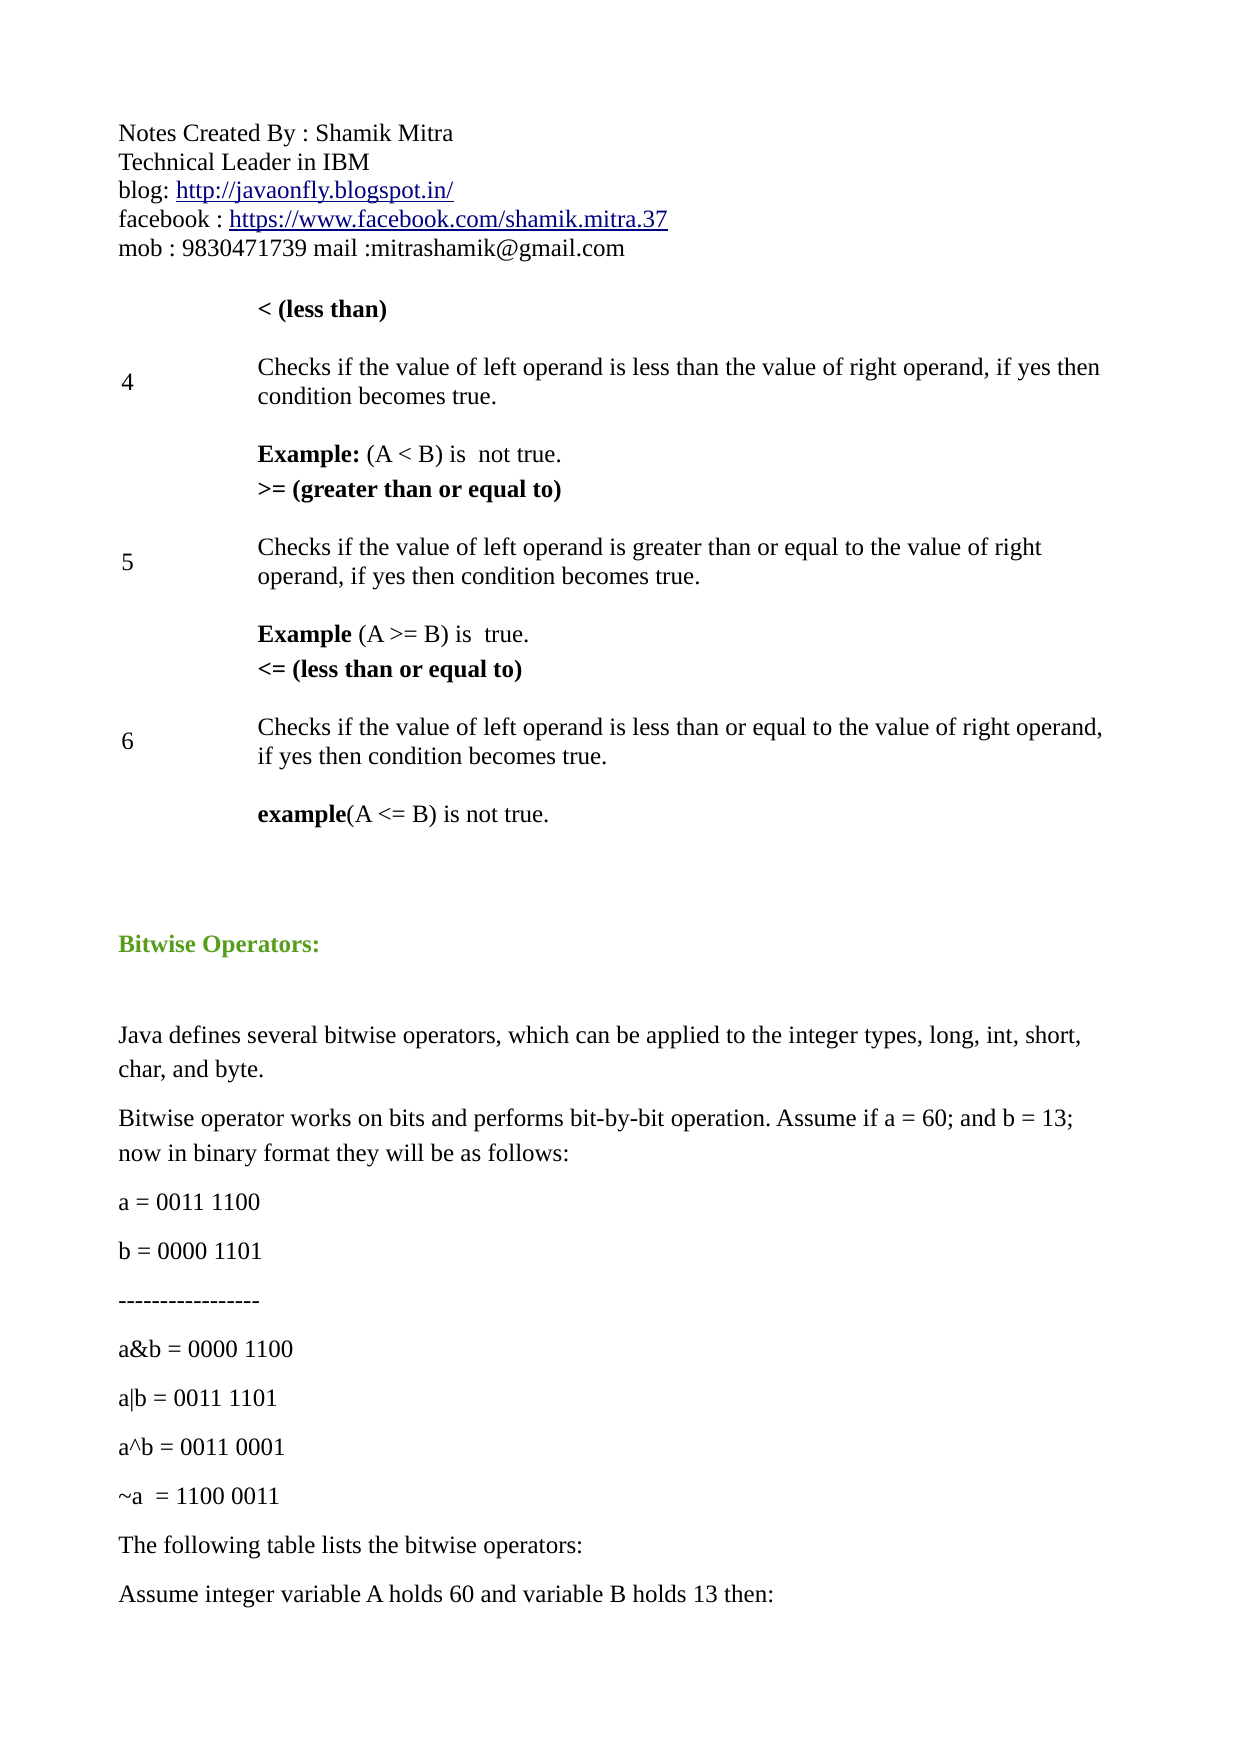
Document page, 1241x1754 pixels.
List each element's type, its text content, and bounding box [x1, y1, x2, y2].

table_cell 4 [118, 291, 254, 471]
text Java defines several bitwise operators, which can be applied to the integer types, long, int, short, char, and byte. [118, 1020, 1122, 1083]
table_cell >= (greater than or equal to) Checks if the value of left operand is greater than or equal to the value of right operand, if yes then condition becomes true. Example (A >= B) is true. [255, 471, 1122, 651]
table_cell 6 [118, 651, 254, 831]
table_cell < (less than) Checks if the value of left operand is less than the value of right operand, if yes then condition becomes true. Example: (A < B) is not true. [255, 291, 1122, 471]
text ----------------- [118, 1285, 1122, 1314]
text b = 0000 1101 [118, 1236, 1122, 1265]
text a^b = 0011 0001 [118, 1432, 1122, 1461]
text ~a = 1100 0011 [118, 1481, 1122, 1510]
table_cell 5 [118, 471, 254, 651]
text The following table lists the bitwise operators: [118, 1530, 1122, 1559]
text a&b = 0000 1100 [118, 1334, 1122, 1363]
text a = 0011 1100 [118, 1187, 1122, 1216]
text Bitwise operator works on bits and performs bit-by-bit operation. Assume if a = 60; and b = 13; now in binary format they will be as follows: [118, 1103, 1122, 1167]
text Assume integer variable A holds 60 and variable B holds 13 then: [118, 1579, 1122, 1608]
text a|b = 0011 1101 [118, 1383, 1122, 1412]
table_cell <= (less than or equal to) Checks if the value of left operand is less than or equal to the value of right operand, if yes then condition becomes true. example(A <= B) is not true. [255, 651, 1122, 831]
subtitle Bitwise Operators: [118, 929, 1122, 958]
